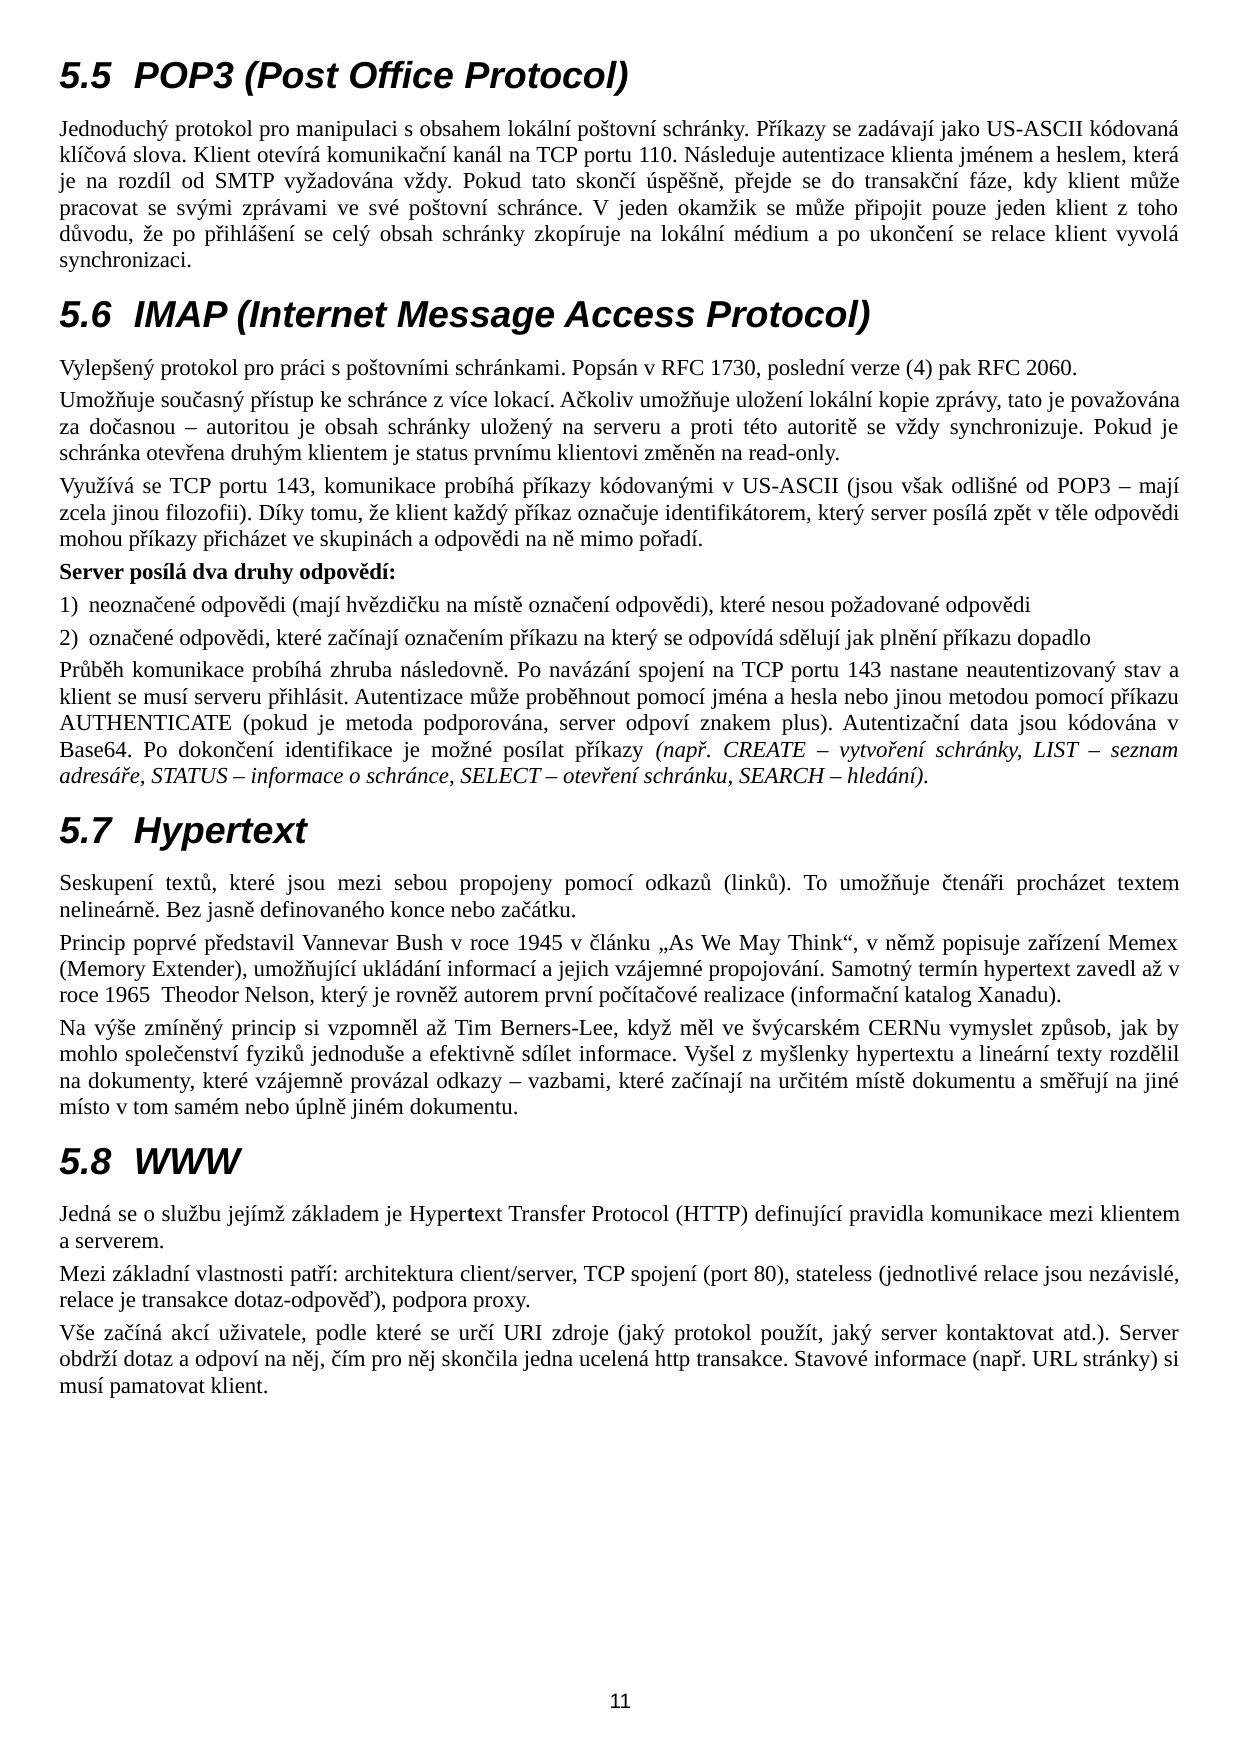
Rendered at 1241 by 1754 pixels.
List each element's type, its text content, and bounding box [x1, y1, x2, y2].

subtitle IMAP (Internet Message Access Protocol) [59, 292, 1181, 335]
subtitle Hypertext [59, 808, 1181, 851]
text Vše začíná akcí uživatele, podle které se určí URI zdroje (jaký protokol použít, jaký server kontaktovat atd.). Server obdrží dotaz a odpoví na něj, čím pro něj skončila jedna ucelená http transakce. Stavové informace (např. URL stránky) si musí pamatovat klient. [59, 1319, 1181, 1398]
text Princip poprvé představil Vannevar Bush v roce 1945 v článku „As We May Think“, v němž popisuje zařízení Memex (Memory Extender), umožňující ukládání informací a jejich vzájemné propojování. Samotný termín hypertext zavedl až v roce 1965 Theodor Nelson, který je rovněž autorem první počítačové realizace (informační katalog Xanadu). [59, 928, 1181, 1008]
text Seskupení textů, které jsou mezi sebou propojeny pomocí odkazů (linků). To umožňuje čtenáři procházet textem nelineárně. Bez jasně definovaného konce nebo začátku. [59, 869, 1181, 922]
text Mezi základní vlastnosti patří: architektura client/server, TCP spojení (port 80), stateless (jednotlivé relace jsou nezávislé, relace je transakce dotaz-odpověď), podpora proxy. [59, 1260, 1181, 1312]
subtitle WWW [59, 1139, 1181, 1182]
text Jednoduchý protokol pro manipulaci s obsahem lokální poštovní schránky. Příkazy se zadávají jako US-ASCII kódovaná klíčová slova. Klient otevírá komunikační kanál na TCP portu 110. Následuje autentizace klienta jménem a heslem, která je na rozdíl od SMTP vyžadována vždy. Pokud tato skončí úspěšně, přejde se do transakční fáze, kdy klient může pracovat se svými zprávami ve své poštovní schránce. V jeden okamžik se může připojit pouze jeden klient z toho důvodu, že po přihlášení se celý obsah schránky zkopíruje na lokální médium a po ukončení se relace klient vyvolá synchronizaci. [59, 114, 1181, 273]
text Jedná se o službu jejímž základem je Hypertext Transfer Protocol (HTTP) definující pravidla komunikace mezi klientem a serverem. [59, 1201, 1181, 1253]
text Server posílá dva druhy odpovědí: [59, 558, 1181, 584]
list označené odpovědi, které začínají označením příkazu na který se odpovídá sdělují jak plnění příkazu dopadlo [59, 624, 1181, 650]
text Vylepšený protokol pro práci s poštovními schránkami. Popsán v RFC 1730, poslední verze (4) pak RFC 2060. [59, 354, 1181, 380]
subtitle POP3 (Post Office Protocol) [59, 53, 1181, 96]
list neoznačené odpovědi (mají hvězdičku na místě označení odpovědi), které nesou požadované odpovědi [59, 591, 1181, 617]
text Využívá se TCP portu 143, komunikace probíhá příkazy kódovanými v US-ASCII (jsou však odlišné od POP3 – mají zcela jinou filozofii). Díky tomu, že klient každý příkaz označuje identifikátorem, který server posílá zpět v těle odpovědi mohou příkazy přicházet ve skupinách a odpovědi na ně mimo pořadí. [59, 472, 1181, 551]
text Umožňuje současný přístup ke schránce z více lokací. Ačkoliv umožňuje uložení lokální kopie zprávy, tato je považována za dočasnou – autoritou je obsah schránky uložený na serveru a proti této autoritě se vždy synchronizuje. Pokud je schránka otevřena druhým klientem je status prvnímu klientovi změněn na read-only. [59, 387, 1181, 466]
text Na výše zmíněný princip si vzpomněl až Tim Berners-Lee, když měl ve švýcarském CERNu vymyslet způsob, jak by mohlo společenství fyziků jednoduše a efektivně sdílet informace. Vyšel z myšlenky hypertextu a lineární texty rozdělil na dokumenty, které vzájemně provázal odkazy – vazbami, které začínají na určitém místě dokumentu a směřují na jiné místo v tom samém nebo úplně jiném dokumentu. [59, 1014, 1181, 1119]
text Průběh komunikace probíhá zhruba následovně. Po navázání spojení na TCP portu 143 nastane neautentizovaný stav a klient se musí serveru přihlásit. Autentizace může proběhnout pomocí jména a hesla nebo jinou metodou pomocí příkazu AUTHENTICATE (pokud je metoda podporována, server odpoví znakem plus). Autentizační data jsou kódována v Base64. Po dokončení identifikace je možné posílat příkazy (např. CREATE – vytvoření schránky, LIST – seznam adresáře, STATUS – informace o schránce, SELECT – otevření schránku, SEARCH – hledání). [59, 657, 1181, 788]
